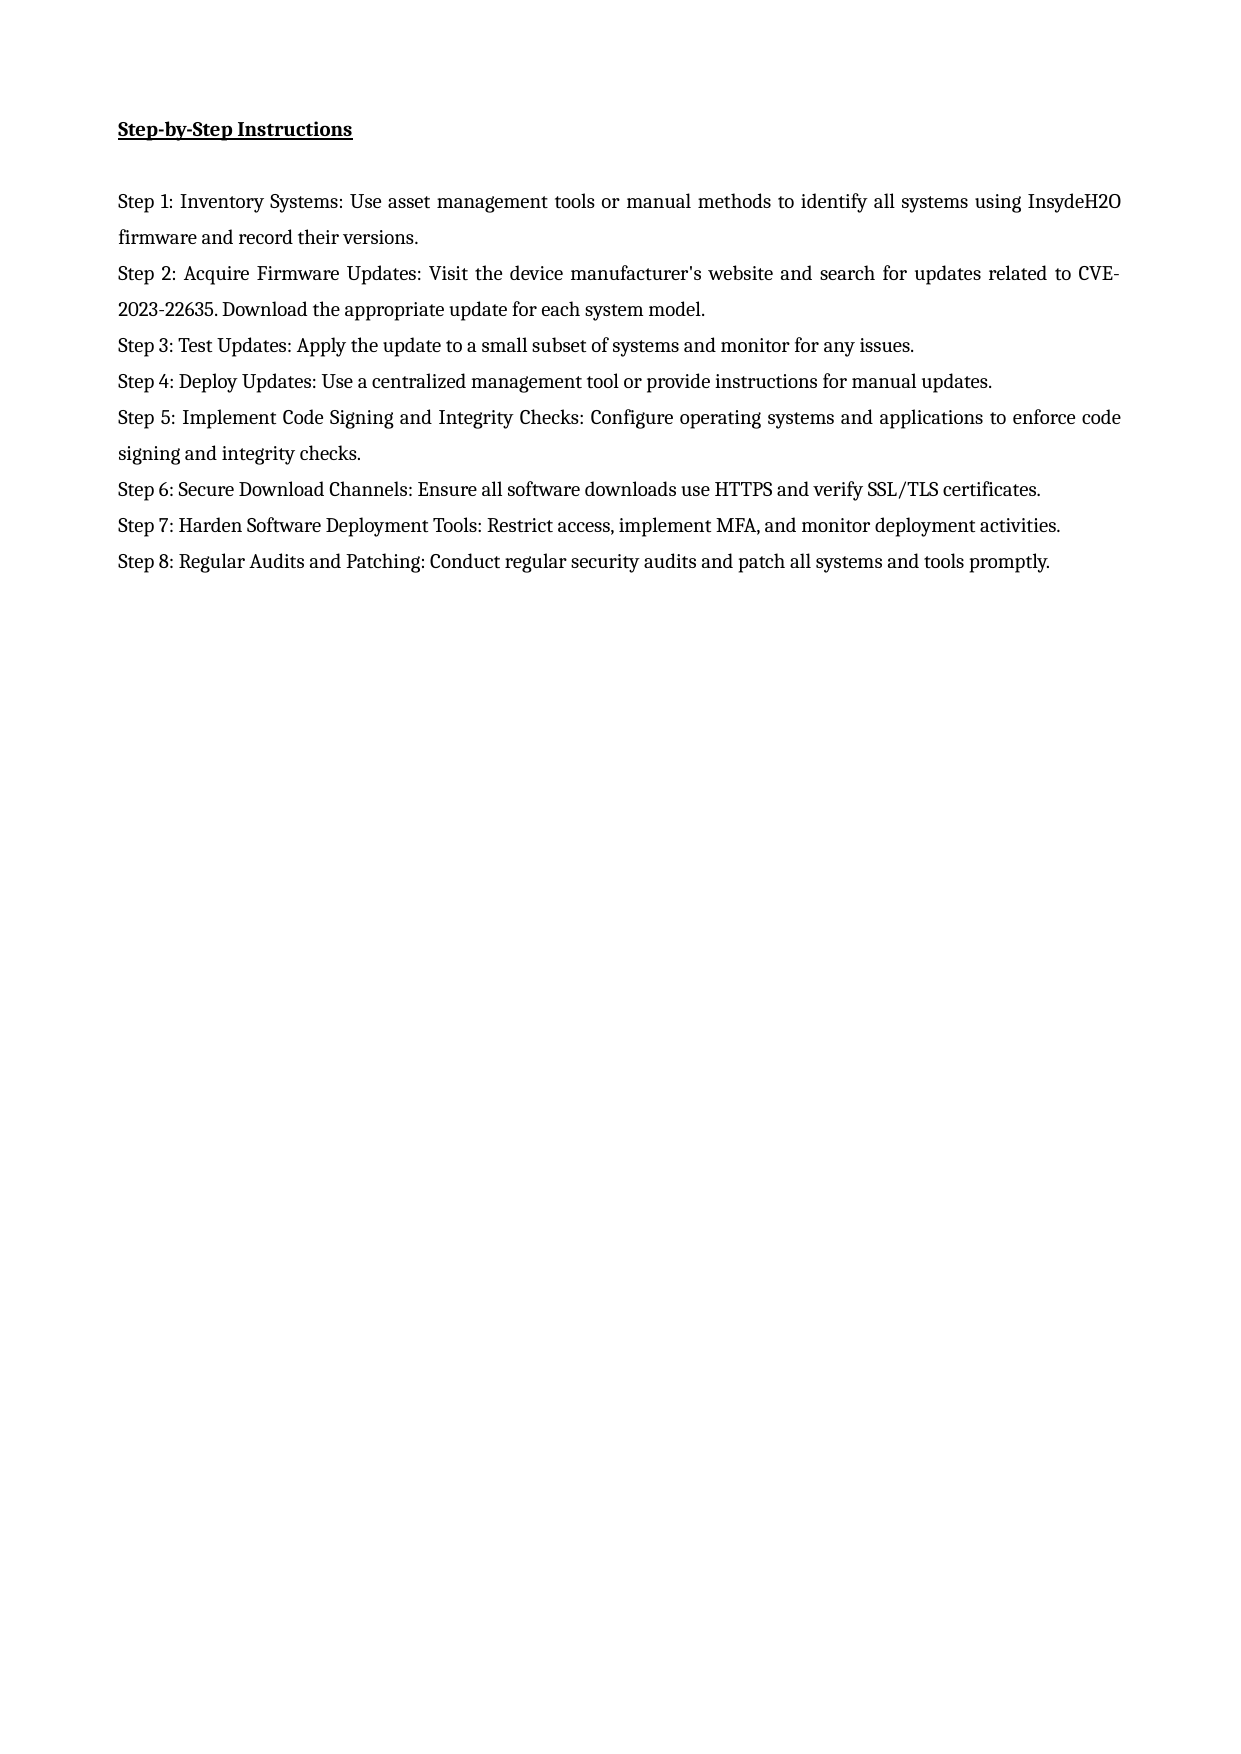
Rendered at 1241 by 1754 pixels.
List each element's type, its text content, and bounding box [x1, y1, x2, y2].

text Step 4: Deploy Updates: Use a centralized management tool or provide instructions for manual updates. [118, 370, 1122, 394]
text Step 3: Test Updates: Apply the update to a small subset of systems and monitor for any issues. [118, 334, 1122, 358]
text Step 6: Secure Download Channels: Ensure all software downloads use HTTPS and verify SSL/TLS certificates. [118, 477, 1122, 501]
text Step 5: Implement Code Signing and Integrity Checks: Configure operating systems and applications to enforce code signing and integrity checks. [118, 406, 1122, 466]
text Step 1: Inventory Systems: Use asset management tools or manual methods to identify all systems using InsydeH2O firmware and record their versions. [118, 190, 1122, 250]
text Step 8: Regular Audits and Patching: Conduct regular security audits and patch all systems and tools promptly. [118, 549, 1122, 573]
text Step 7: Harden Software Deployment Tools: Restrict access, implement MFA, and monitor deployment activities. [118, 513, 1122, 537]
text Step 2: Acquire Firmware Updates: Visit the device manufacturer's website and search for updates related to CVE-2023-22635. Download the appropriate update for each system model. [118, 262, 1122, 322]
text Step-by-Step Instructions [118, 118, 1122, 142]
